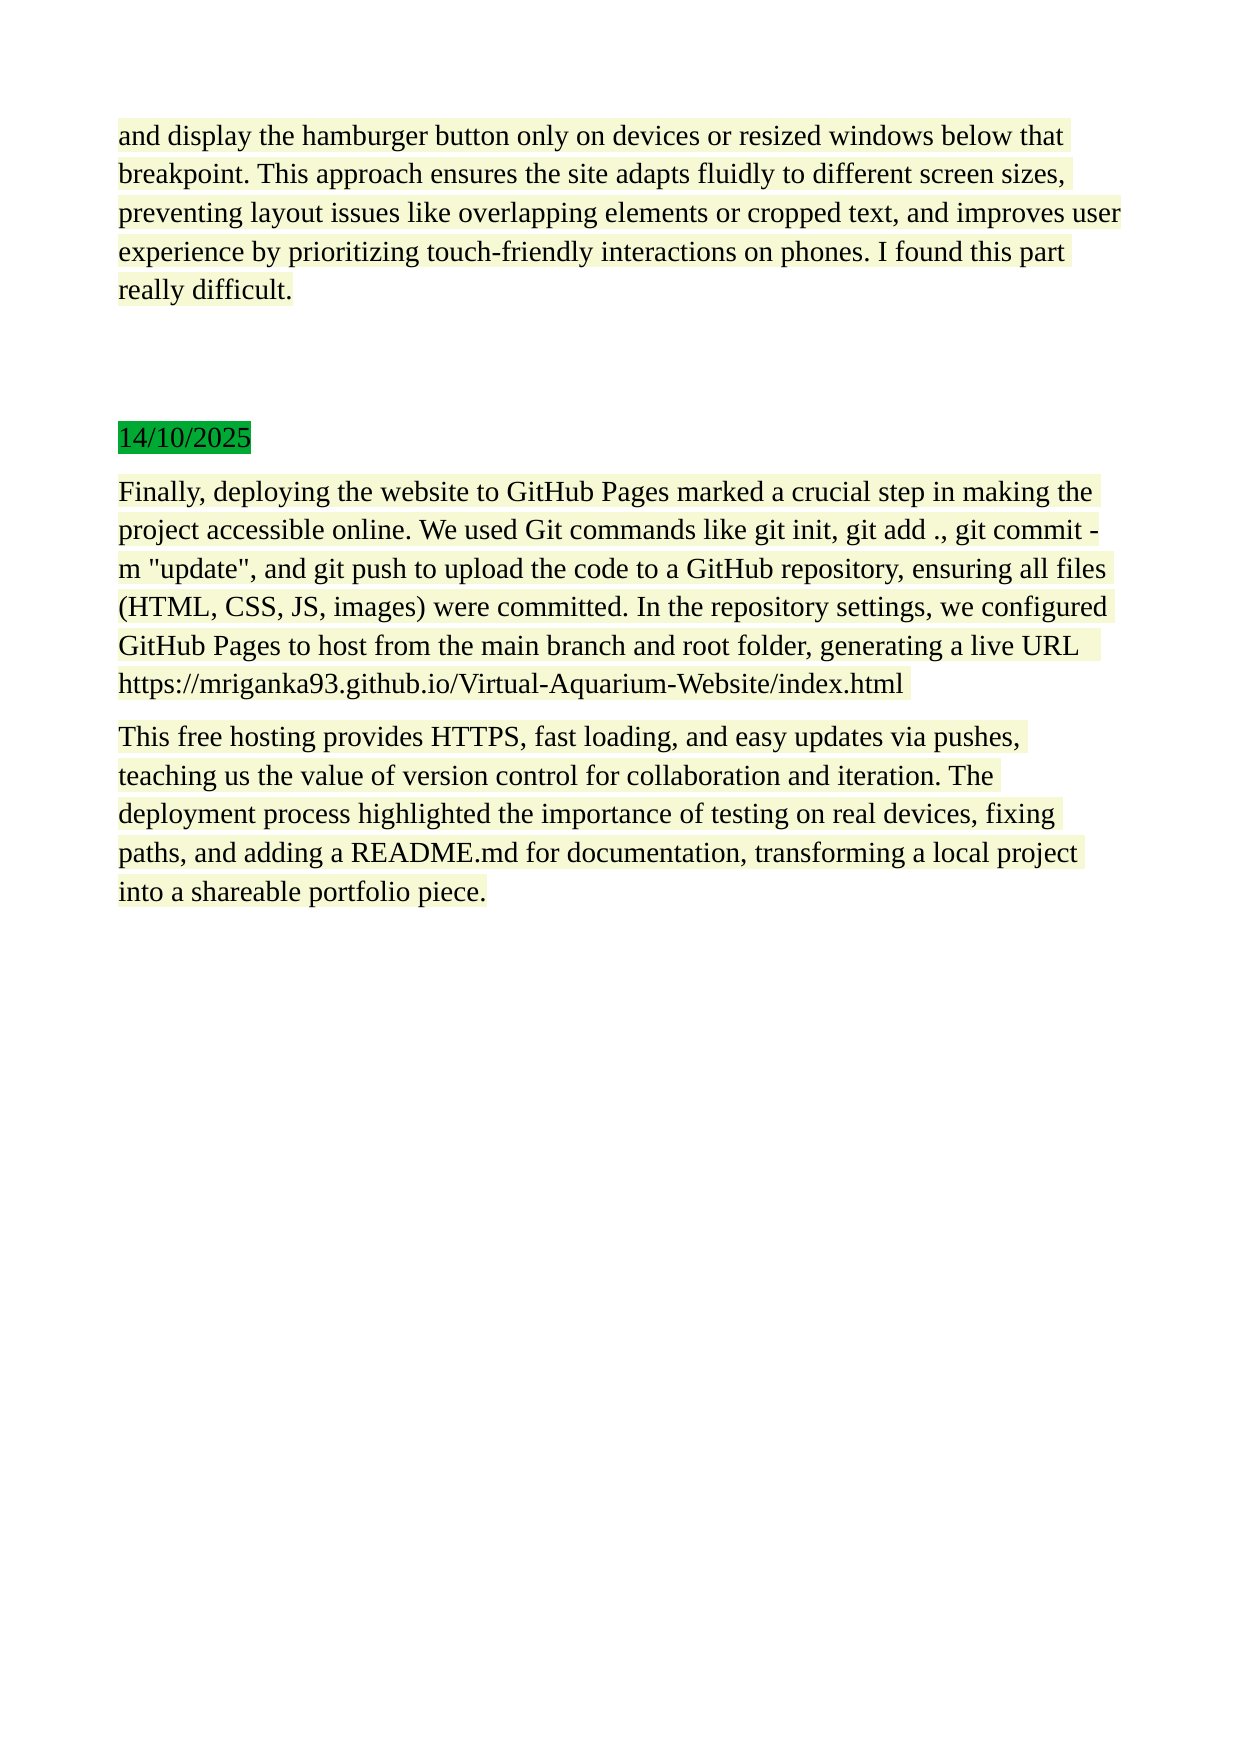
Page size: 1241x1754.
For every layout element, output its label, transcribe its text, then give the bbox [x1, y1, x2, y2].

text This free hosting provides HTTPS, fast loading, and easy updates via pushes, teaching us the value of version control for collaboration and iteration. The deployment process highlighted the importance of testing on real devices, fixing paths, and adding a README.md for documentation, transforming a local project into a shareable portfolio piece. [118, 719, 1122, 907]
text and display the hamburger button only on devices or resized windows below that breakpoint. This approach ensures the site adapts fluidly to different screen sizes, preventing layout issues like overlapping elements or cropped text, and improves user experience by prioritizing touch-friendly interactions on phones. I found this part really difficult. [118, 118, 1122, 306]
text 14/10/2025 [118, 421, 1122, 454]
text Finally, deploying the website to GitHub Pages marked a crucial step in making the project accessible online. We used Git commands like git init, git add ., git commit -m "update", and git push to upload the code to a GitHub repository, ensuring all files (HTML, CSS, JS, images) were committed. In the repository settings, we configured GitHub Pages to host from the main branch and root folder, generating a live URL https://mriganka93.github.io/Virtual-Aquarium-Website/index.html [118, 474, 1122, 700]
